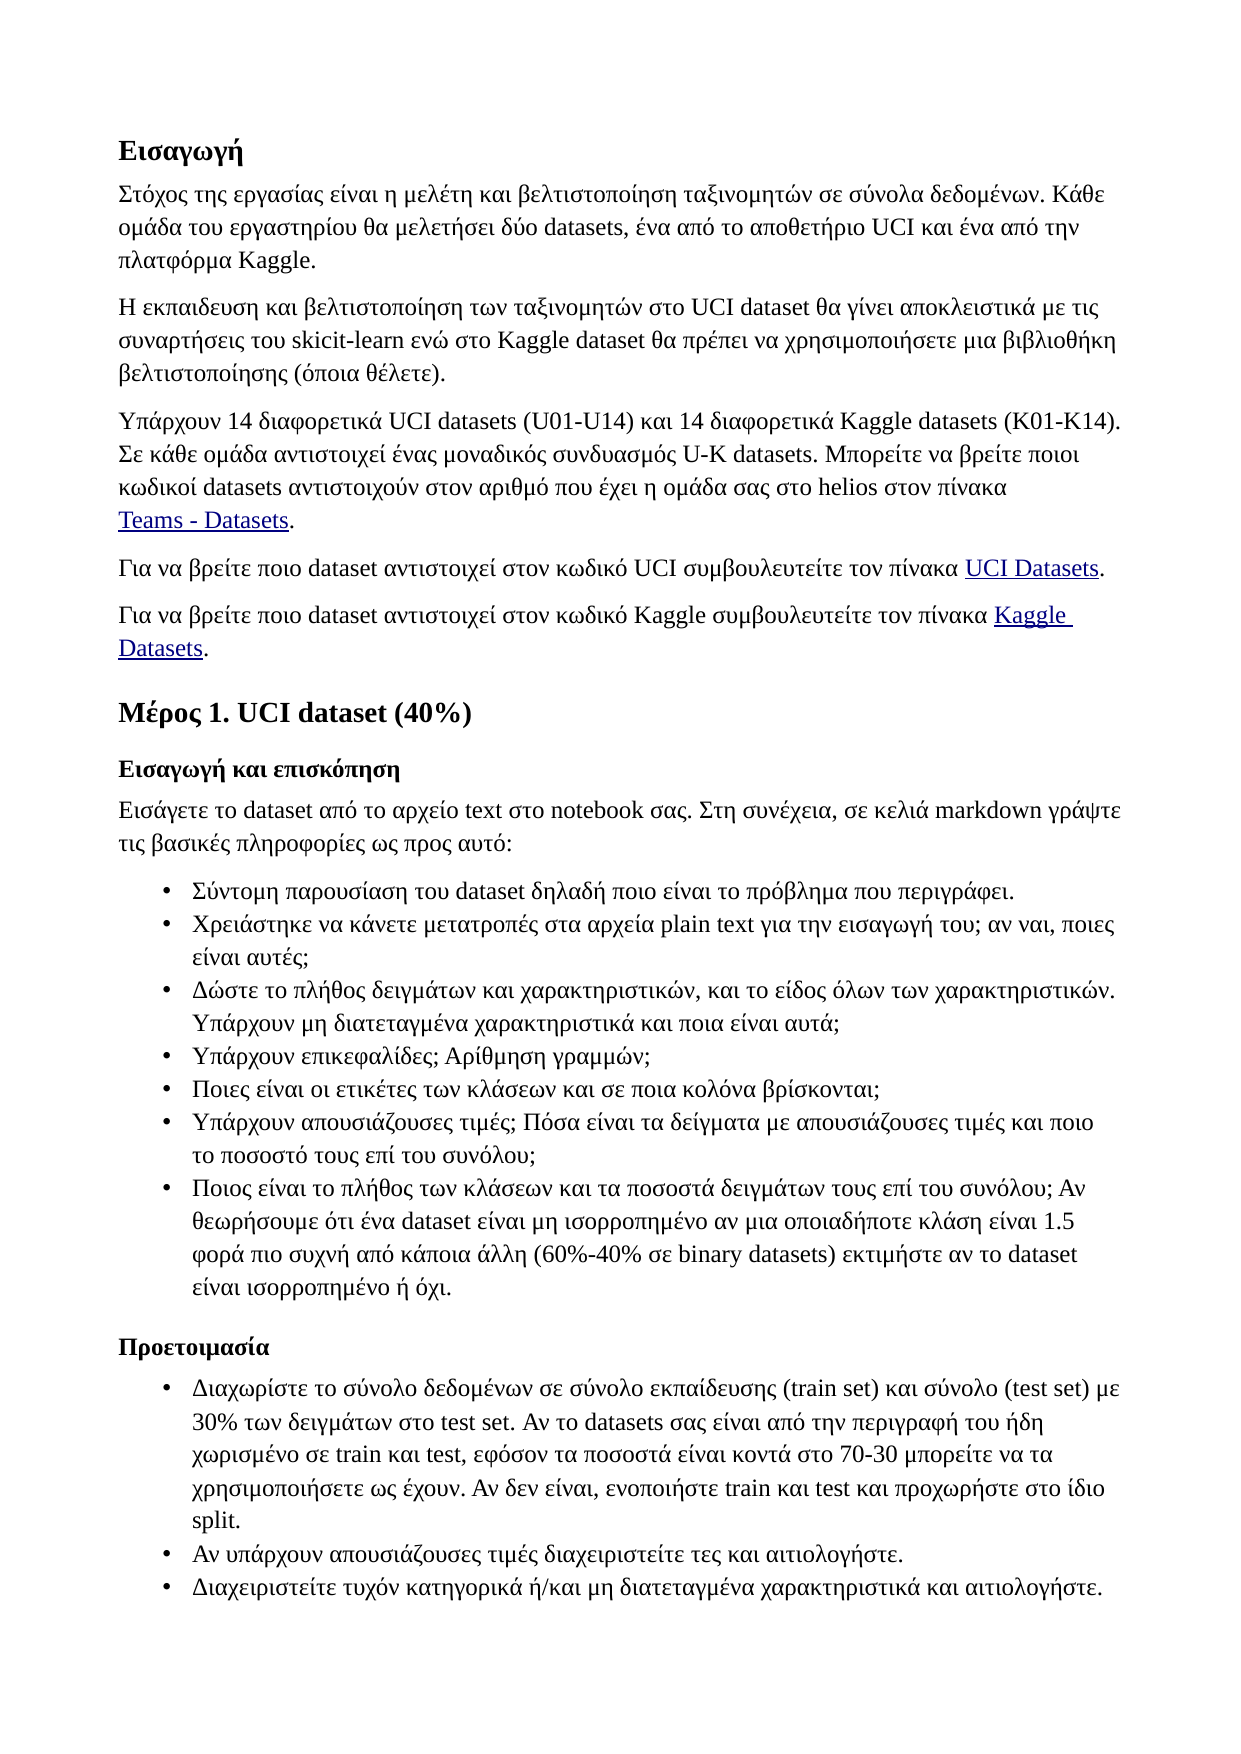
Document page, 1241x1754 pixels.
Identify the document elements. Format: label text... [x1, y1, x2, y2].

list Χρειάστηκε να κάνετε μετατροπές στα αρχεία plain text για την εισαγωγή του; αν ναι, ποιες είναι αυτές; [162, 909, 1122, 971]
text Για να βρείτε ποιο dataset αντιστοιχεί στον κωδικό Kaggle συμβουλευτείτε τον πίνακα Kaggle Datasets. [118, 600, 1122, 662]
subtitle Εισαγωγή και επισκόπηση [118, 754, 1122, 783]
text Εισάγετε το dataset από το αρχείο text στο notebook σας. Στη συνέχεια, σε κελιά markdown γράψτε τις βασικές πληροφορίες ως προς αυτό: [118, 795, 1122, 857]
list Αν υπάρχουν απουσιάζουσες τιμές διαχειριστείτε τες και αιτιολογήστε. [162, 1539, 1122, 1567]
subtitle Μέρος 1. UCI dataset (40%) [118, 696, 1122, 729]
list Διαχειριστείτε τυχόν κατηγορικά ή/και μη διατεταγμένα χαρακτηριστικά και αιτιολογήστε. [162, 1572, 1122, 1600]
list Δώστε το πλήθος δειγμάτων και χαρακτηριστικών, και το είδος όλων των χαρακτηριστικών. Υπάρχουν μη διατεταγμένα χαρακτηριστικά και ποια είναι αυτά; [162, 975, 1122, 1037]
text Η εκπαιδευση και βελτιστοποίηση των ταξινομητών στο UCI dataset θα γίνει αποκλειστικά με τις συναρτήσεις του skicit-learn ενώ στο Kaggle dataset θα πρέπει να χρησιμοποιήσετε μια βιβλιοθήκη βελτιστοποίησης (όποια θέλετε). [118, 292, 1122, 387]
list Διαχωρίστε το σύνολο δεδομένων σε σύνολο εκπαίδευσης (train set) και σύνολο (test set) με 30% των δειγμάτων στο test set. Αν το datasets σας είναι από την περιγραφή του ήδη χωρισμένο σε train και test, εφόσον τα ποσοστά είναι κοντά στο 70-30 μπορείτε να τα χρησιμοποιήσετε ως έχουν. Αν δεν είναι, ενοποιήστε train και test και προχωρήστε στο ίδιο split. [162, 1373, 1122, 1534]
list Ποιες είναι οι ετικέτες των κλάσεων και σε ποια κολόνα βρίσκονται; [162, 1074, 1122, 1103]
list Σύντομη παρουσίαση του dataset δηλαδή ποιο είναι το πρόβλημα που περιγράφει. [162, 876, 1122, 905]
subtitle Εισαγωγή [118, 133, 1122, 166]
text Για να βρείτε ποιο dataset αντιστοιχεί στον κωδικό UCI συμβουλευτείτε τον πίνακα UCI Datasets. [118, 553, 1122, 581]
list Ποιος είναι το πλήθος των κλάσεων και τα ποσοστά δειγμάτων τους επί του συνόλου; Αν θεωρήσουμε ότι ένα dataset είναι μη ισορροπημένο αν μια οποιαδήποτε κλάση είναι 1.5 φορά πιο συχνή από κάποια άλλη (60%-40% σε binary datasets) εκτιμήστε αν το dataset είναι ισορροπημένο ή όχι. [162, 1173, 1122, 1301]
list Υπάρχουν επικεφαλίδες; Αρίθμηση γραμμών; [162, 1041, 1122, 1070]
text Στόχος της εργασίας είναι η μελέτη και βελτιστοποίηση ταξινομητών σε σύνολα δεδομένων. Κάθε ομάδα του εργαστηρίου θα μελετήσει δύο datasets, ένα από το αποθετήριο UCI και ένα από την πλατφόρμα Kaggle. [118, 179, 1122, 273]
list Υπάρχουν απουσιάζουσες τιμές; Πόσα είναι τα δείγματα με απουσιάζουσες τιμές και ποιο το ποσοστό τους επί του συνόλου; [162, 1107, 1122, 1169]
subtitle Προετοιμασία [118, 1332, 1122, 1361]
text Υπάρχουν 14 διαφορετικά UCI datasets (U01-U14) και 14 διαφορετικά Kaggle datasets (K01-K14). Σε κάθε ομάδα αντιστοιχεί ένας μοναδικός συνδυασμός U-K datasets. Μπορείτε να βρείτε ποιοι κωδικοί datasets αντιστοιχούν στον αριθμό που έχει η ομάδα σας στο helios στον πίνακα Teams - Datasets. [118, 406, 1122, 534]
